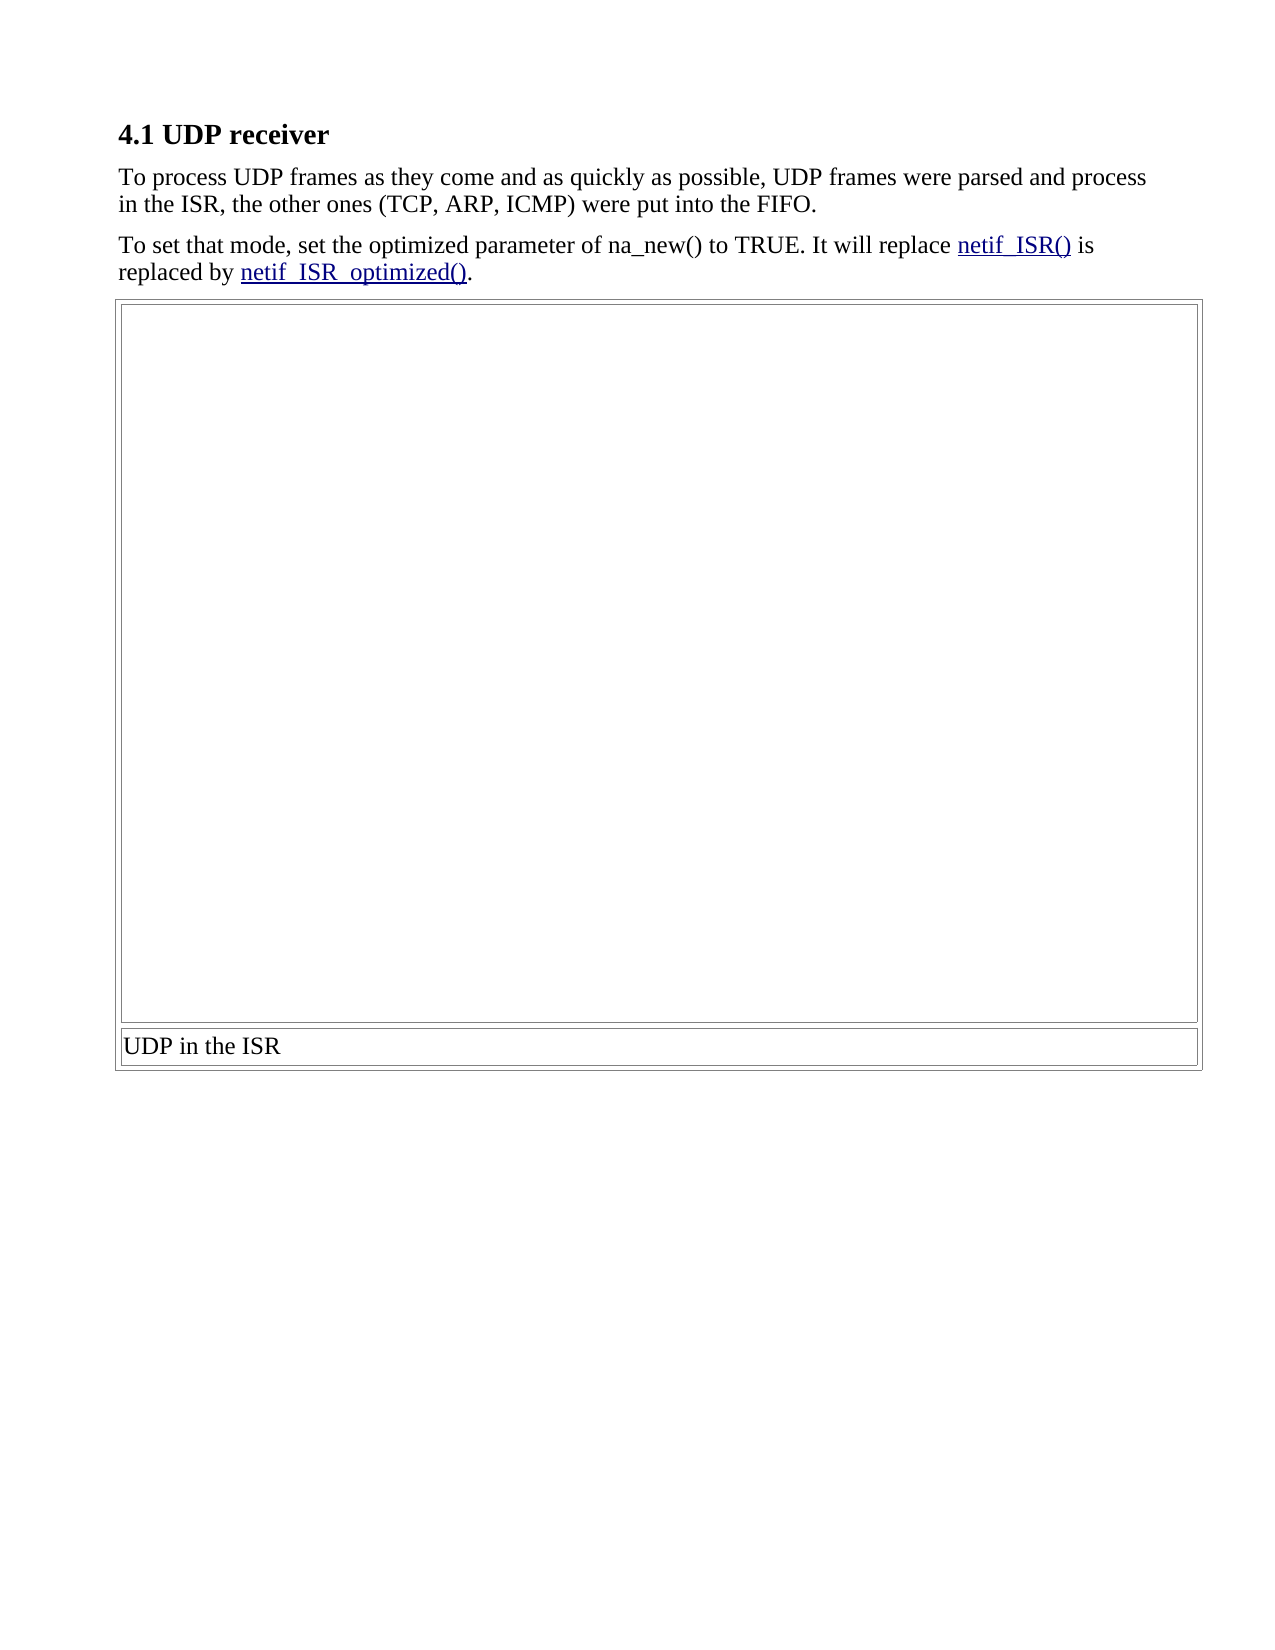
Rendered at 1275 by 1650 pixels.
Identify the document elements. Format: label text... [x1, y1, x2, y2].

table_header [122, 305, 1197, 1022]
text To set that mode, set the optimized parameter of na_new() to TRUE. It will replace netif_ISR() is replaced by netif_ISR_optimized(). [118, 231, 1157, 286]
text To process UDP frames as they come and as quickly as possible, UDP frames were parsed and process in the ISR, the other ones (TCP, ARP, ICMP) were put into the FIFO. [118, 163, 1157, 218]
subtitle 4.1 UDP receiver [118, 118, 1157, 150]
table_cell UDP in the ISR [118, 1022, 1199, 1064]
table_header [118, 300, 1199, 1022]
